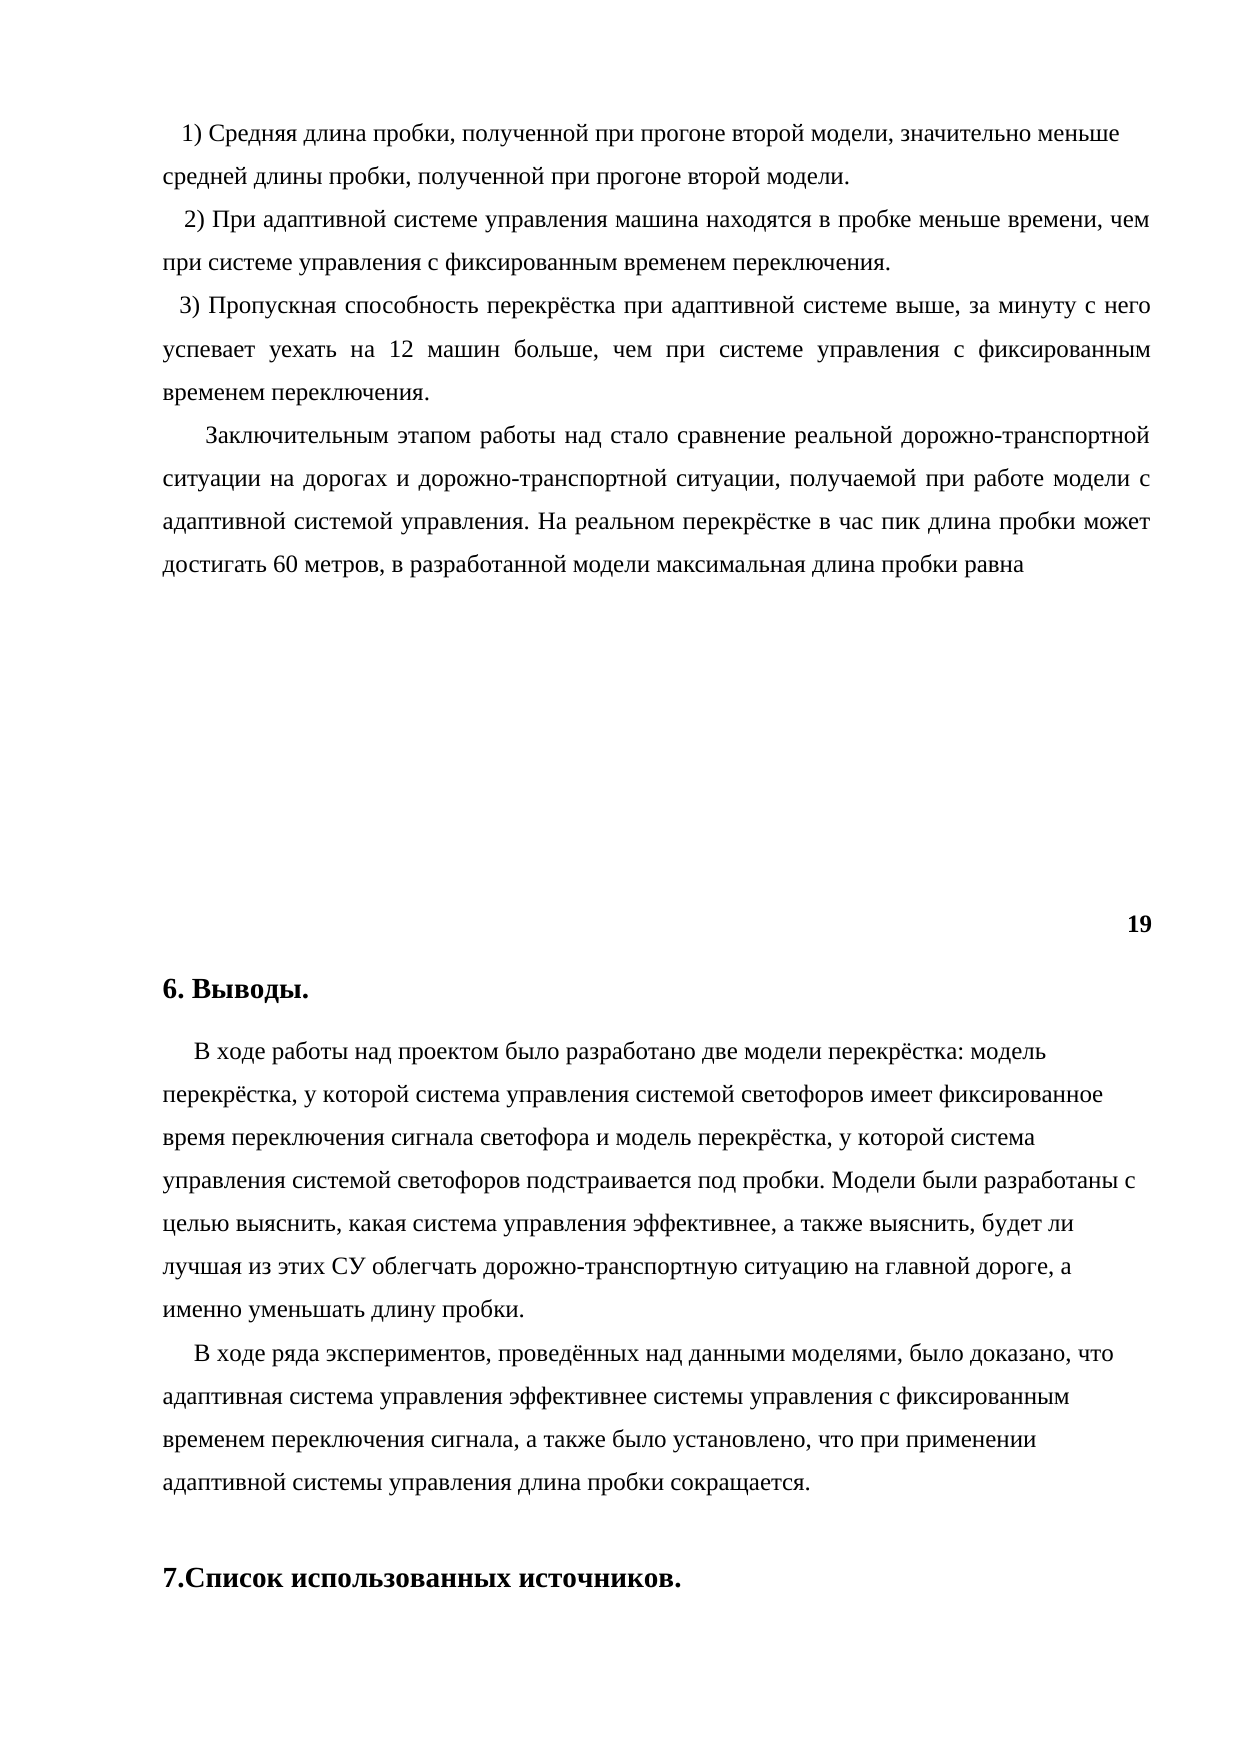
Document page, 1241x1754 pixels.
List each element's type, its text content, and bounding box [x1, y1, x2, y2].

text 2) При адаптивной системе управления машина находятся в пробке меньше времени, чем при системе управления с фиксированным временем переключения. [162, 204, 1152, 276]
text средней длины пробки, полученной при прогоне второй модели. [162, 161, 1152, 190]
text В ходе работы над проектом было разработано две модели перекрёстка: модель перекрёстка, у которой система управления системой светофоров имеет фиксированное время переключения сигнала светофора и модель перекрёстка, у которой система управления системой светофоров подстраивается под пробки. Модели были разработаны с целью выяснить, какая система управления эффективнее, а также выяснить, будет ли лучшая из этих СУ облегчать дорожно-транспортную ситуацию на главной дороге, а именно уменьшать длину пробки. [162, 1036, 1152, 1323]
text 19 [162, 909, 1152, 937]
text 6. Выводы. [162, 971, 1152, 1004]
text В ходе ряда экспериментов, проведённых над данными моделями, было доказано, что адаптивная система управления эффективнее системы управления с фиксированным временем переключения сигнала, а также было установлено, что при применении адаптивной системы управления длина пробки сокращается. [162, 1338, 1152, 1496]
text Заключительным этапом работы над стало сравнение реальной дорожно-транспортной ситуации на дорогах и дорожно-транспортной ситуации, получаемой при работе модели с адаптивной системой управления. На реальном перекрёстке в час пик длина пробки может достигать 60 метров, в разработанной модели максимальная длина пробки равна [162, 420, 1152, 578]
text 3) Пропускная способность перекрёстка при адаптивной системе выше, за минуту с него успевает уехать на 12 машин больше, чем при системе управления с фиксированным временем переключения. [162, 291, 1152, 406]
text 1) Средняя длина пробки, полученной при прогоне второй модели, значительно меньше [162, 118, 1152, 147]
text 7.Список использованных источников. [162, 1560, 1152, 1594]
